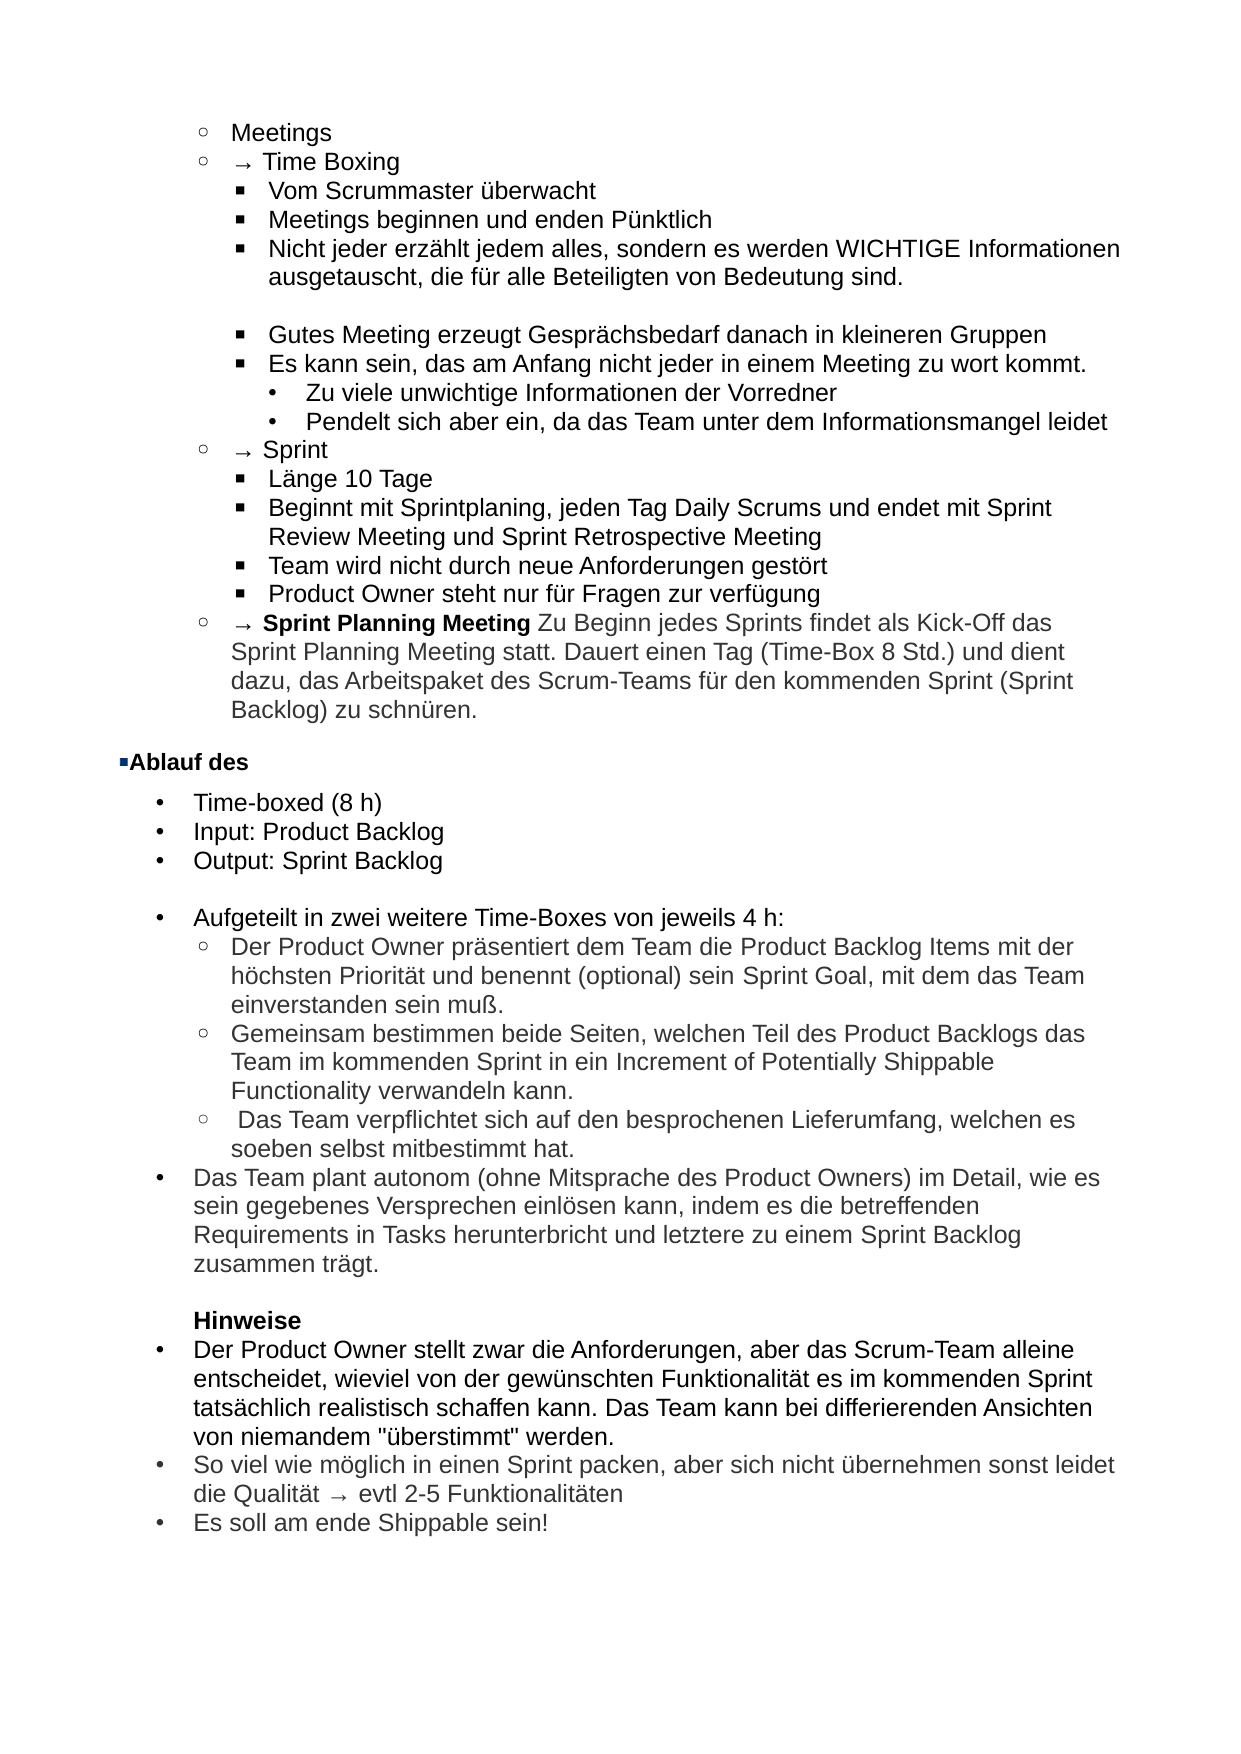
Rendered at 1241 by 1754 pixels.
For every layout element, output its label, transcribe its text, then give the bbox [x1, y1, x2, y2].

list Time-boxed (8 h) [156, 788, 1122, 817]
list → Sprint [193, 435, 1122, 464]
list → Time Boxing [193, 147, 1122, 176]
list Gemeinsam bestimmen beide Seiten, welchen Teil des Product Backlogs das Team im kommenden Sprint in ein Increment of Potentially Shippable Functionality verwandeln kann. [193, 1018, 1122, 1105]
list Der Product Owner präsentiert dem Team die Product Backlog Items mit der höchsten Priorität und benennt (optional) sein Sprint Goal, mit dem das Team einverstanden sein muß. [193, 932, 1122, 1018]
list Es soll am ende Shippable sein! [156, 1508, 1122, 1537]
list Länge 10 Tage [231, 464, 1122, 493]
list Meetings beginnen und enden Pünktlich [231, 205, 1122, 233]
list Nicht jeder erzählt jedem alles, sondern es werden WICHTIGE Informationen ausgetauscht, die für alle Beteiligten von Bedeutung sind. [231, 233, 1122, 291]
list Team wird nicht durch neue Anforderungen gestört [231, 551, 1122, 579]
list Das Team plant autonom (ohne Mitsprache des Product Owners) im Detail, wie es sein gegebenes Versprechen einlösen kann, indem es die betreffenden Requirements in Tasks herunterbricht und letztere zu einem Sprint Backlog zusammen trägt. [156, 1162, 1122, 1278]
list So viel wie möglich in einen Sprint packen, aber sich nicht übernehmen sonst leidet die Qualität → evtl 2-5 Funktionalitäten [156, 1450, 1122, 1508]
list Der Product Owner stellt zwar die Anforderungen, aber das Scrum-Team alleine entscheidet, wieviel von der gewünschten Funktionalität es im kommenden Sprint tatsächlich realistisch schaffen kann. Das Team kann bei differierenden Ansichten von niemandem "überstimmt" werden. [156, 1335, 1122, 1450]
list Pendelt sich aber ein, da das Team unter dem Informationsmangel leidet [268, 406, 1122, 435]
list Output: Sprint Backlog [156, 846, 1122, 874]
list Beginnt mit Sprintplaning, jeden Tag Daily Scrums und endet mit Sprint Review Meeting und Sprint Retrospective Meeting [231, 493, 1122, 551]
list Meetings [193, 118, 1122, 147]
list Vom Scrummaster überwacht [231, 176, 1122, 205]
list Input: Product Backlog [156, 817, 1122, 846]
list Gutes Meeting erzeugt Gesprächsbedarf danach in kleineren Gruppen [231, 320, 1122, 349]
list Zu viele unwichtige Informationen der Vorredner [268, 378, 1122, 406]
subtitle §Ablauf des [118, 748, 1122, 776]
list Das Team verpflichtet sich auf den besprochenen Lieferumfang, welchen es soeben selbst mitbestimmt hat. [193, 1105, 1122, 1162]
list → Sprint Planning Meeting Zu Beginn jedes Sprints findet als Kick-Off das Sprint Planning Meeting statt. Dauert einen Tag (Time-Box 8 Std.) und dient dazu, das Arbeitspaket des Scrum-Teams für den kommenden Sprint (Sprint Backlog) zu schnüren. [193, 608, 1122, 723]
list Aufgeteilt in zwei weitere Time-Boxes von jeweils 4 h: [156, 903, 1122, 932]
list Product Owner steht nur für Fragen zur verfügung [231, 579, 1122, 608]
list Es kann sein, das am Anfang nicht jeder in einem Meeting zu wort kommt. [231, 349, 1122, 378]
list Hinweise [156, 1306, 1122, 1335]
